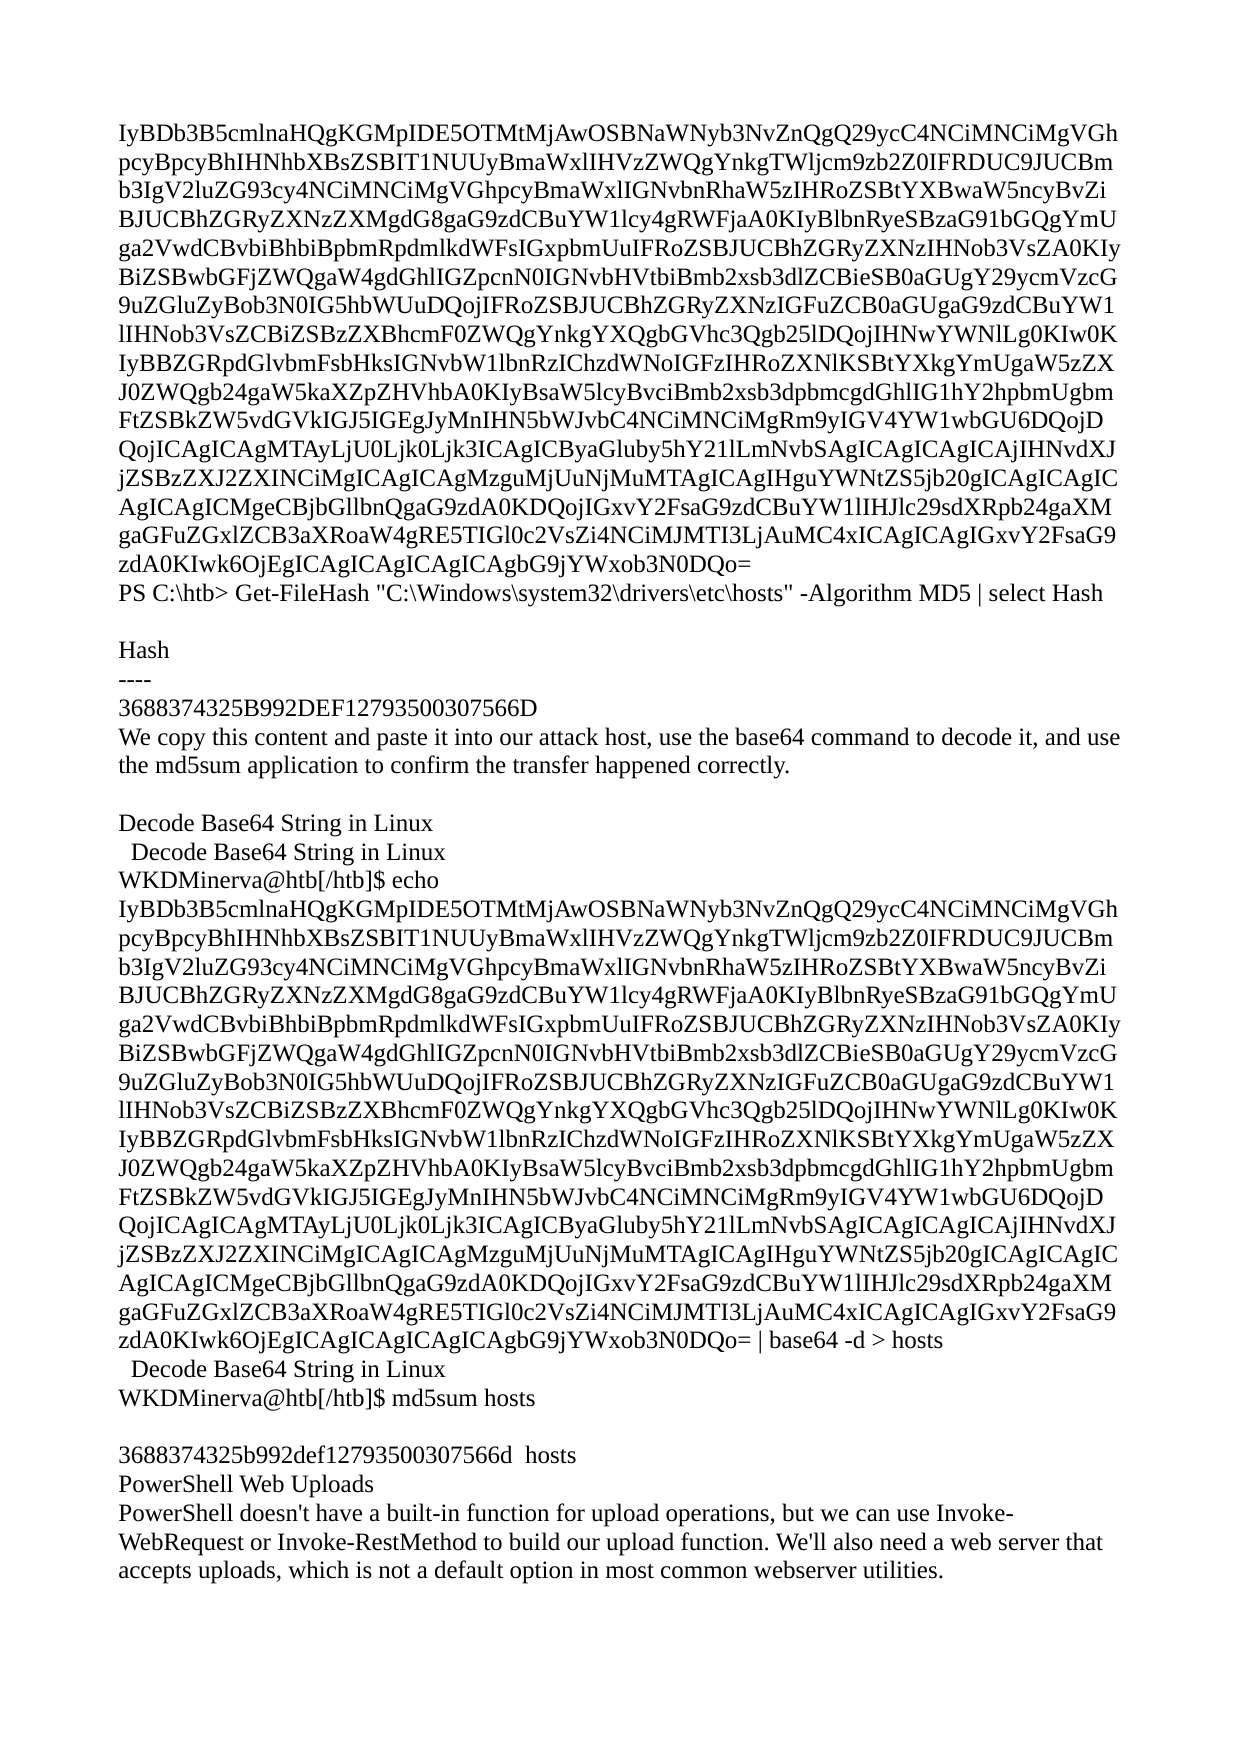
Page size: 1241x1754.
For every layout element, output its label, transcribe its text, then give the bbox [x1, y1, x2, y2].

text WKDMinerva@htb[/htb]$ echo IyBDb3B5cmlnaHQgKGMpIDE5OTMtMjAwOSBNaWNyb3NvZnQgQ29ycC4NCiMNCiMgVGhpcyBpcyBhIHNhbXBsZSBIT1NUUyBmaWxlIHVzZWQgYnkgTWljcm9zb2Z0IFRDUC9JUCBmb3IgV2luZG93cy4NCiMNCiMgVGhpcyBmaWxlIGNvbnRhaW5zIHRoZSBtYXBwaW5ncyBvZiBJUCBhZGRyZXNzZXMgdG8gaG9zdCBuYW1lcy4gRWFjaA0KIyBlbnRyeSBzaG91bGQgYmUga2VwdCBvbiBhbiBpbmRpdmlkdWFsIGxpbmUuIFRoZSBJUCBhZGRyZXNzIHNob3VsZA0KIyBiZSBwbGFjZWQgaW4gdGhlIGZpcnN0IGNvbHVtbiBmb2xsb3dlZCBieSB0aGUgY29ycmVzcG9uZGluZyBob3N0IG5hbWUuDQojIFRoZSBJUCBhZGRyZXNzIGFuZCB0aGUgaG9zdCBuYW1lIHNob3VsZCBiZSBzZXBhcmF0ZWQgYnkgYXQgbGVhc3Qgb25lDQojIHNwYWNlLg0KIw0KIyBBZGRpdGlvbmFsbHksIGNvbW1lbnRzIChzdWNoIGFzIHRoZXNlKSBtYXkgYmUgaW5zZXJ0ZWQgb24gaW5kaXZpZHVhbA0KIyBsaW5lcyBvciBmb2xsb3dpbmcgdGhlIG1hY2hpbmUgbmFtZSBkZW5vdGVkIGJ5IGEgJyMnIHN5bWJvbC4NCiMNCiMgRm9yIGV4YW1wbGU6DQojDQojICAgICAgMTAyLjU0Ljk0Ljk3ICAgICByaGluby5hY21lLmNvbSAgICAgICAgICAjIHNvdXJjZSBzZXJ2ZXINCiMgICAgICAgMzguMjUuNjMuMTAgICAgIHguYWNtZS5jb20gICAgICAgICAgICAgICMgeCBjbGllbnQgaG9zdA0KDQojIGxvY2FsaG9zdCBuYW1lIHJlc29sdXRpb24gaXMgaGFuZGxlZCB3aXRoaW4gRE5TIGl0c2VsZi4NCiMJMTI3LjAuMC4xICAgICAgIGxvY2FsaG9zdA0KIwk6OjEgICAgICAgICAgICAgbG9jYWxob3N0DQo= | base64 -d > hosts [118, 866, 1122, 1354]
text PS C:\htb> Get-FileHash "C:\Windows\system32\drivers\etc\hosts" -Algorithm MD5 | select Hash [118, 578, 1122, 607]
text Decode Base64 String in Linux [118, 837, 1122, 866]
text Hash [118, 636, 1122, 664]
text Decode Base64 String in Linux [118, 808, 1122, 837]
text PowerShell doesn't have a built-in function for upload operations, but we can use Invoke-WebRequest or Invoke-RestMethod to build our upload function. We'll also need a web server that accepts uploads, which is not a default option in most common webserver utilities. [118, 1498, 1122, 1584]
text We copy this content and paste it into our attack host, use the base64 command to decode it, and use the md5sum application to confirm the transfer happened correctly. [118, 722, 1122, 779]
text WKDMinerva@htb[/htb]$ md5sum hosts [118, 1383, 1122, 1412]
text Decode Base64 String in Linux [118, 1354, 1122, 1383]
text PowerShell Web Uploads [118, 1469, 1122, 1498]
text ---- [118, 664, 1122, 693]
text IyBDb3B5cmlnaHQgKGMpIDE5OTMtMjAwOSBNaWNyb3NvZnQgQ29ycC4NCiMNCiMgVGhpcyBpcyBhIHNhbXBsZSBIT1NUUyBmaWxlIHVzZWQgYnkgTWljcm9zb2Z0IFRDUC9JUCBmb3IgV2luZG93cy4NCiMNCiMgVGhpcyBmaWxlIGNvbnRhaW5zIHRoZSBtYXBwaW5ncyBvZiBJUCBhZGRyZXNzZXMgdG8gaG9zdCBuYW1lcy4gRWFjaA0KIyBlbnRyeSBzaG91bGQgYmUga2VwdCBvbiBhbiBpbmRpdmlkdWFsIGxpbmUuIFRoZSBJUCBhZGRyZXNzIHNob3VsZA0KIyBiZSBwbGFjZWQgaW4gdGhlIGZpcnN0IGNvbHVtbiBmb2xsb3dlZCBieSB0aGUgY29ycmVzcG9uZGluZyBob3N0IG5hbWUuDQojIFRoZSBJUCBhZGRyZXNzIGFuZCB0aGUgaG9zdCBuYW1lIHNob3VsZCBiZSBzZXBhcmF0ZWQgYnkgYXQgbGVhc3Qgb25lDQojIHNwYWNlLg0KIw0KIyBBZGRpdGlvbmFsbHksIGNvbW1lbnRzIChzdWNoIGFzIHRoZXNlKSBtYXkgYmUgaW5zZXJ0ZWQgb24gaW5kaXZpZHVhbA0KIyBsaW5lcyBvciBmb2xsb3dpbmcgdGhlIG1hY2hpbmUgbmFtZSBkZW5vdGVkIGJ5IGEgJyMnIHN5bWJvbC4NCiMNCiMgRm9yIGV4YW1wbGU6DQojDQojICAgICAgMTAyLjU0Ljk0Ljk3ICAgICByaGluby5hY21lLmNvbSAgICAgICAgICAjIHNvdXJjZSBzZXJ2ZXINCiMgICAgICAgMzguMjUuNjMuMTAgICAgIHguYWNtZS5jb20gICAgICAgICAgICAgICMgeCBjbGllbnQgaG9zdA0KDQojIGxvY2FsaG9zdCBuYW1lIHJlc29sdXRpb24gaXMgaGFuZGxlZCB3aXRoaW4gRE5TIGl0c2VsZi4NCiMJMTI3LjAuMC4xICAgICAgIGxvY2FsaG9zdA0KIwk6OjEgICAgICAgICAgICAgbG9jYWxob3N0DQo= [118, 118, 1122, 578]
text 3688374325B992DEF12793500307566D [118, 693, 1122, 722]
text 3688374325b992def12793500307566d hosts [118, 1441, 1122, 1469]
